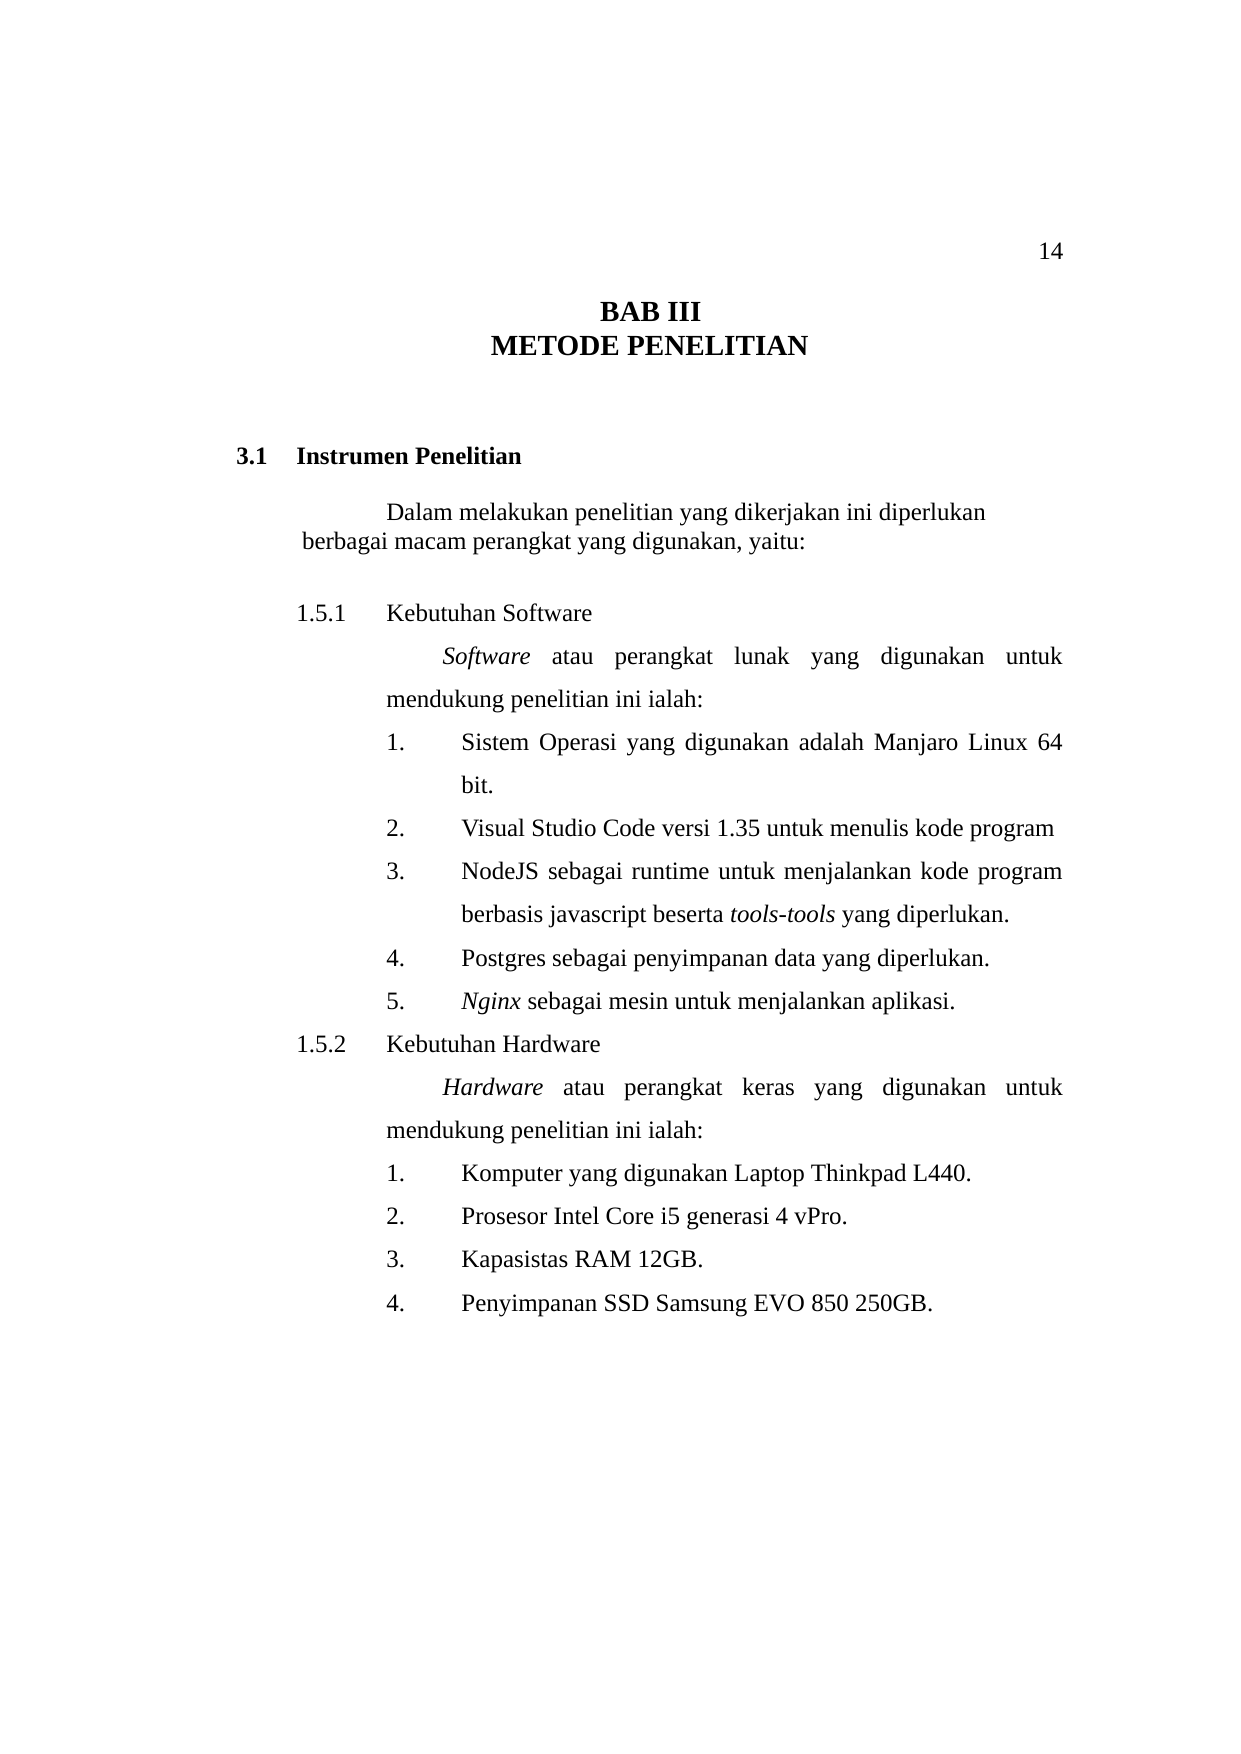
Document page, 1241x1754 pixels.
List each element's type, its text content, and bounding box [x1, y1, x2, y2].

text Hardware atau perangkat keras yang digunakan untuk mendukung penelitian ini ialah: [386, 1072, 1063, 1144]
subtitle Instrumen Penelitian [236, 441, 1063, 470]
subtitle Kebutuhan Software [296, 598, 1063, 626]
subtitle Penyimpanan SSD Samsung EVO 850 250GB. [386, 1288, 1063, 1316]
subtitle Visual Studio Code versi 1.35 untuk menulis kode program [386, 813, 1063, 842]
subtitle NodeJS sebagai runtime untuk menjalankan kode program berbasis javascript beserta tools-tools yang diperlukan. [386, 856, 1063, 928]
subtitle Postgres sebagai penyimpanan data yang diperlukan. [386, 943, 1063, 971]
text Dalam melakukan penelitian yang dikerjakan ini diperlukan berbagai macam perangkat yang digunakan, yaitu: [302, 497, 1063, 554]
text Software atau perangkat lunak yang digunakan untuk mendukung penelitian ini ialah: [386, 641, 1063, 713]
subtitle Kapasistas RAM 12GB. [386, 1244, 1063, 1273]
subtitle Komputer yang digunakan Laptop Thinkpad L440. [386, 1158, 1063, 1187]
subtitle BAB IiI metode penelitian [236, 294, 1063, 362]
subtitle Sistem Operasi yang digunakan adalah Manjaro Linux 64 bit. [386, 727, 1063, 799]
subtitle Kebutuhan Hardware [296, 1029, 1063, 1058]
subtitle Nginx sebagai mesin untuk menjalankan aplikasi. [386, 986, 1063, 1014]
subtitle Prosesor Intel Core i5 generasi 4 vPro. [386, 1201, 1063, 1230]
